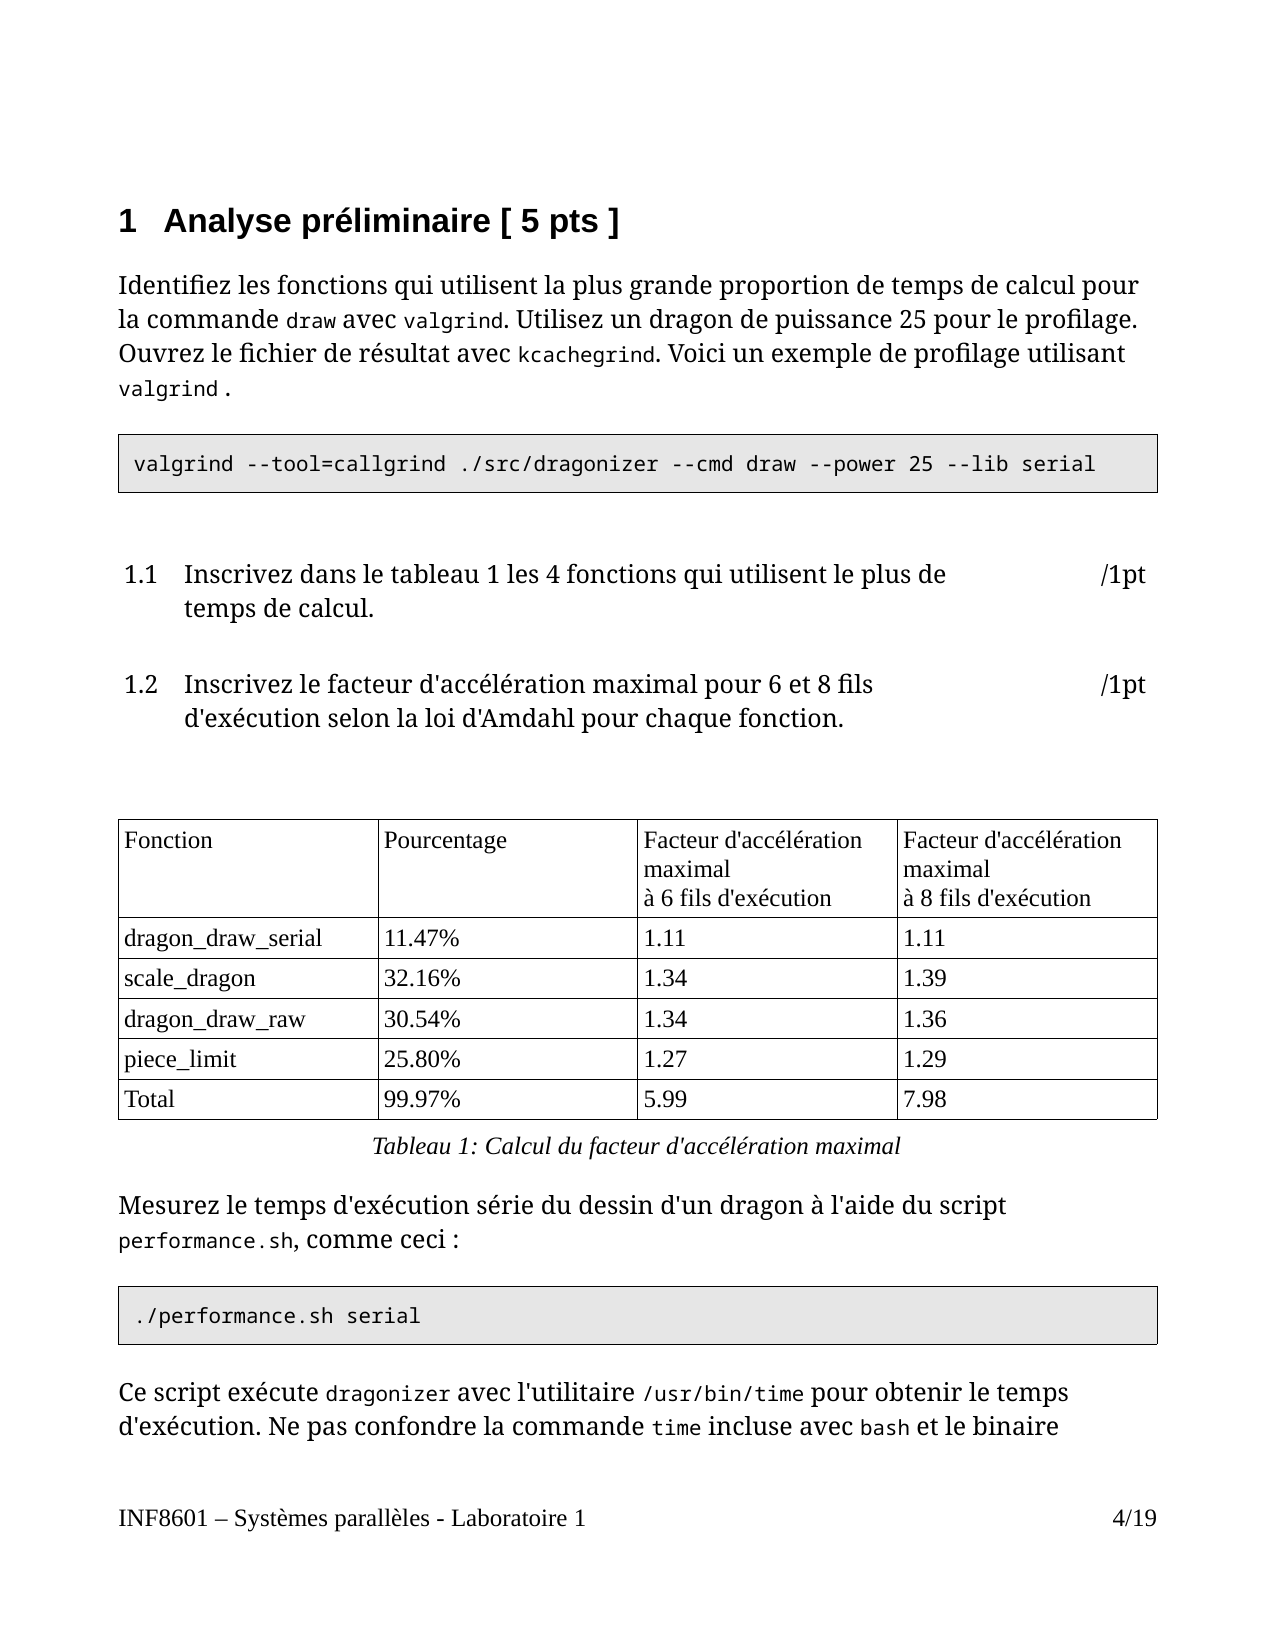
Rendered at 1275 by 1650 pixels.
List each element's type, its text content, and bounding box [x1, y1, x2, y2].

text Mesurez le temps d'exécution série du dessin d'un dragon à l'aide du script performance.sh, comme ceci : [118, 1188, 1157, 1256]
table_cell [1020, 646, 1088, 755]
text ./performance.sh serial [119, 1287, 1157, 1344]
table_cell 1.11 [898, 918, 1157, 957]
table_cell 30.54% [379, 999, 637, 1038]
table_header Fonction [119, 820, 378, 917]
table_cell 1.34 [638, 999, 897, 1038]
table_cell 5.99 [638, 1080, 897, 1119]
table_cell 1.29 [898, 1039, 1157, 1078]
table_cell scale_dragon [119, 959, 378, 998]
table_cell 32.16% [379, 959, 637, 998]
table_cell 1.36 [898, 999, 1157, 1038]
text Tableau 1: Calcul du facteur d'accélération maximal [118, 1131, 1157, 1160]
table_header Pourcentage [379, 820, 637, 917]
table_cell dragon_draw_serial [119, 918, 378, 957]
table_cell 1.27 [638, 1039, 897, 1078]
table_cell dragon_draw_raw [119, 999, 378, 1038]
table_cell 11.47% [379, 918, 637, 957]
table_cell 7.98 [898, 1080, 1157, 1119]
table_cell Total [119, 1080, 378, 1119]
table_header Inscrivez dans le tableau 1 les 4 fonctions qui utilisent le plus de temps de calcul. [118, 536, 1019, 646]
table_cell /1pt [1089, 646, 1157, 755]
table_cell 1.39 [898, 959, 1157, 998]
table_cell 1.34 [638, 959, 897, 998]
table_header Facteur d'accélération maximal à 6 fils d'exécution [638, 820, 897, 917]
table_header /1pt [1089, 536, 1157, 646]
text Identifiez les fonctions qui utilisent la plus grande proportion de temps de calcul pour la commande draw avec valgrind. Utilisez un dragon de puissance 25 pour le profilage. Ouvrez le fichier de résultat avec kcachegrind. Voici un exemple de profilage utilisant valgrind . [118, 267, 1157, 404]
table_cell Inscrivez le facteur d'accélération maximal pour 6 et 8 fils d'exécution selon la loi d'Amdahl pour chaque fonction. [118, 646, 1019, 755]
table_cell 1.11 [638, 918, 897, 957]
table_cell 99.97% [379, 1080, 637, 1119]
table_header Facteur d'accélération maximal à 8 fils d'exécution [898, 820, 1157, 917]
table_header [1020, 536, 1088, 646]
subtitle Analyse préliminaire [ 5 pts ] [118, 201, 1157, 240]
text valgrind --tool=callgrind ./src/dragonizer --cmd draw --power 25 --lib serial [119, 435, 1157, 492]
text Ce script exécute dragonizer avec l'utilitaire /usr/bin/time pour obtenir le temps d'exécution. Ne pas confondre la commande time incluse avec bash et le binaire [118, 1374, 1157, 1442]
table_cell 25.80% [379, 1039, 637, 1078]
table_cell piece_limit [119, 1039, 378, 1078]
